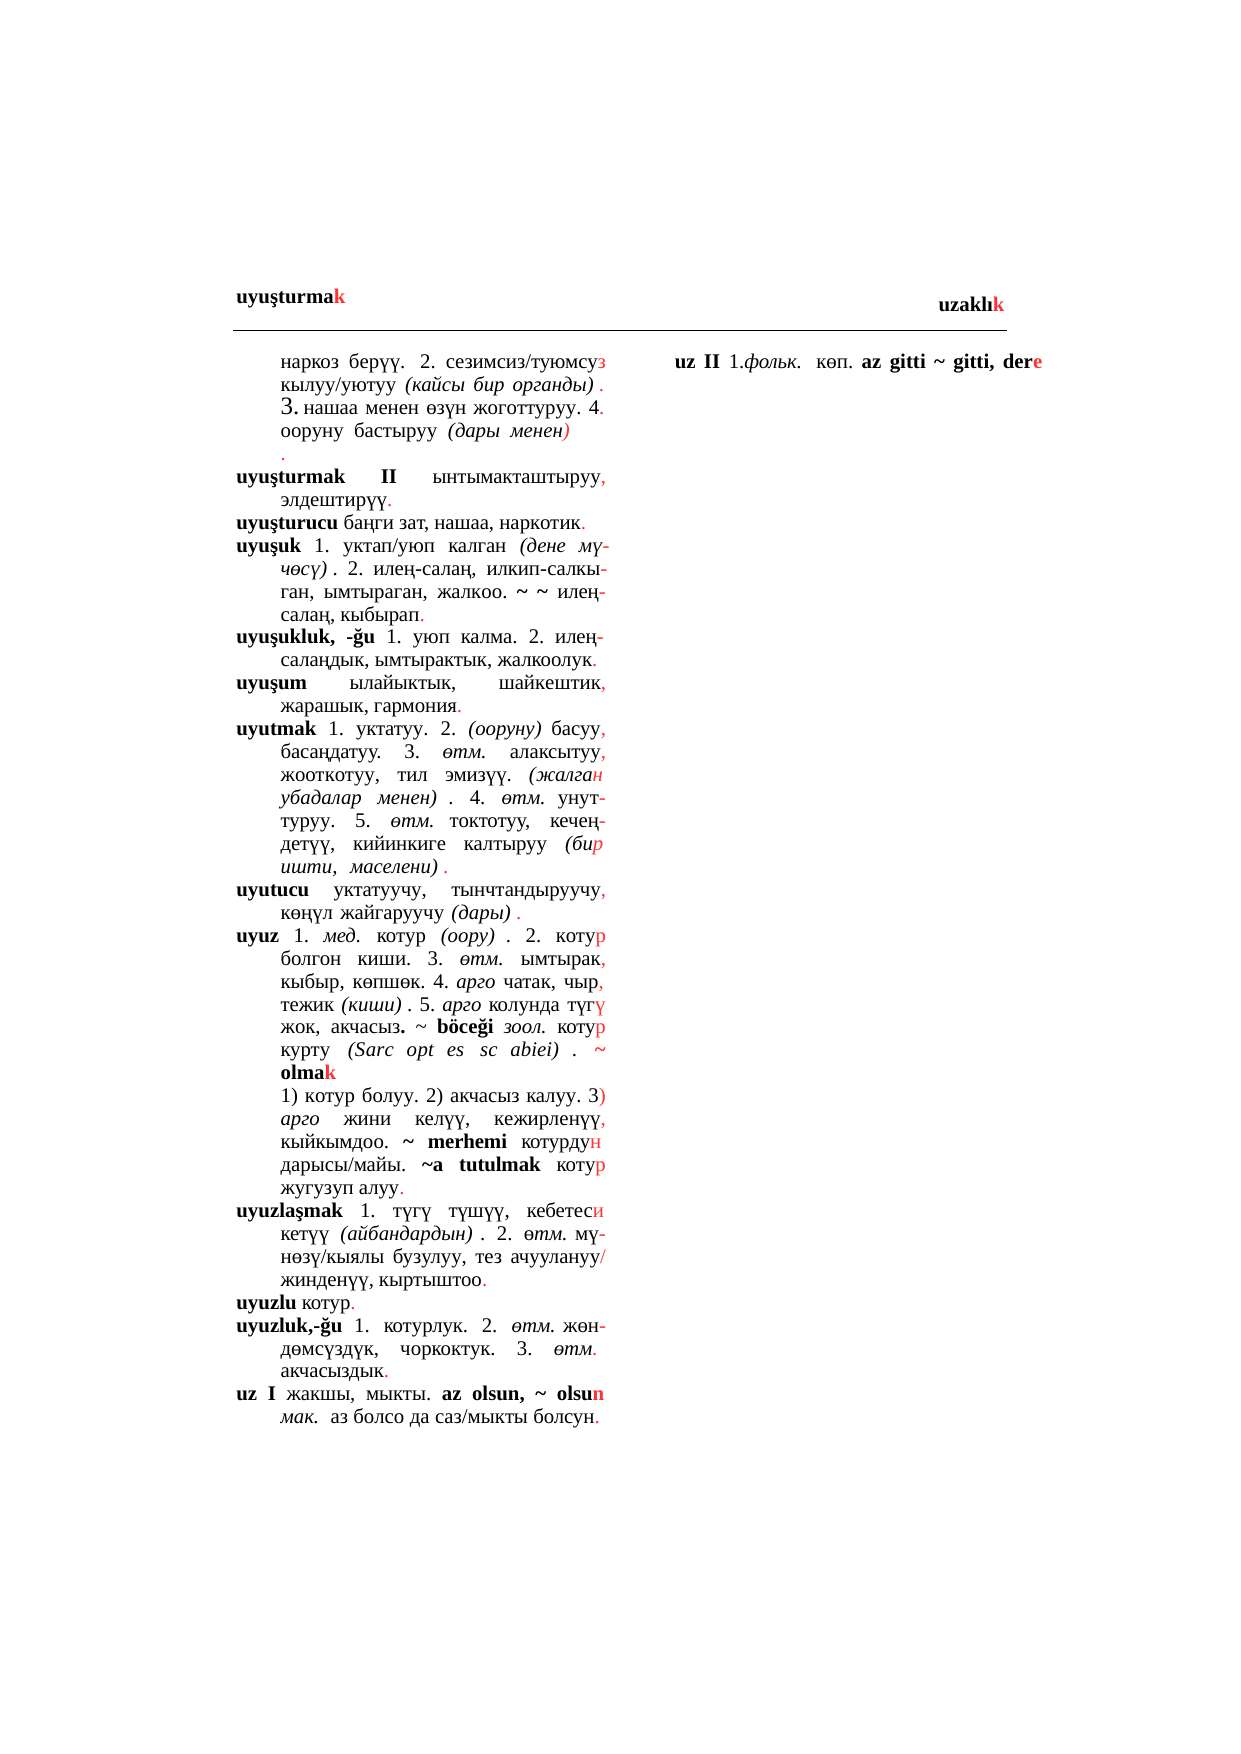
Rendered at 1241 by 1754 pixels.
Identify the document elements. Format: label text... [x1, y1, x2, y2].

text uz II 1.фольк. көп. az gitti ~ gitti, dere [674, 350, 1065, 373]
text uyuşuk 1. уктап/уюп калган (дене мү- чөсү) . 2. илең-салаң, илкип-салкы- [236, 534, 609, 580]
text ооруну бастыруу (дары менен) . [280, 419, 569, 465]
text ишти, маселени) . [280, 855, 448, 878]
text убадалар менен) . 4. өтм. унут- туруу. 5. өтм. токтотуу, кечең- детүү, кийинкиге калтыруу (бир [280, 786, 606, 855]
text uyuşukluk, -ğu 1. уюп калма. 2. илең- [236, 626, 609, 648]
text uz I жакшы, мыкты. az olsun, ~ olsun [236, 1382, 609, 1405]
text наркоз берүү. 2. сезимсиз/туюмсуз кылуу/уютуу (кайсы бир органды) . [280, 350, 606, 396]
text ган, ымтыраган, жалкоо. ~ ~ илең- салаң, кыбырап. [280, 580, 606, 626]
list нашаа менен өзүн жоготтуруу. 4. [280, 396, 606, 419]
text uyuşturmak [236, 284, 346, 308]
text акчасыздык. [280, 1359, 391, 1382]
text uyuz 1. мед. котур (оору) . 2. котур болгон киши. 3. өтм. ымтырак, кыбыр, көпшөк. 4. арго чатак, чыр, [236, 924, 606, 993]
text салаңдык, ымтырактык, жалкоолук. [280, 648, 600, 671]
text кетүү (айбандардын) . 2. өтм. мү- нөзү/кыялы бузулуу, тез ачуулануу/ жинденүү, кыртыштоо. [280, 1222, 606, 1291]
text uyuzlaşmak 1. түгү түшүү, кебетеси [236, 1199, 609, 1222]
text uyuşum ылайыктык, шайкештик, жарашык, гармония. [236, 671, 606, 717]
text uzaklık [938, 292, 1065, 316]
text тежик (киши) . 5. арго колунда түгү жок, акчасыз. ~ böceği зоол. котур курту (Sarc opt es sc abiei) . ~ olmak [280, 993, 606, 1084]
text 1) котур болуу. 2) акчасыз калуу. 3) арго жини келүү, кежирленүү, кыйкымдоо. ~ merhemi котурдун [280, 1084, 606, 1153]
text мак. аз болсо да саз/мыкты болсун. [280, 1405, 601, 1428]
text uyuzluk,-ğu 1. котурлук. 2. өтм. жөн- дөмсүздүк, чоркоктук. 3. өтм. [236, 1314, 606, 1359]
text uyutmak 1. уктатуу. 2. (ооруну) басуу, басаңдатуу. 3. өтм. алаксытуу, жооткотуу, тил эмизүү. (жалган [236, 717, 606, 786]
text uyuşturmak II ынтымакташтыруу, элдештирүү. [236, 465, 606, 511]
text uyutucu уктатуучу, тынчтандыруучу, көңүл жайгаруучу (дары) . [236, 878, 606, 924]
text дарысы/майы. ~a tutulmak котур жугузуп алуу. [280, 1153, 606, 1199]
text uyuzlu котур. [236, 1291, 609, 1314]
text uyuşturucu баңги зат, нашаа, наркотик. [236, 511, 609, 534]
